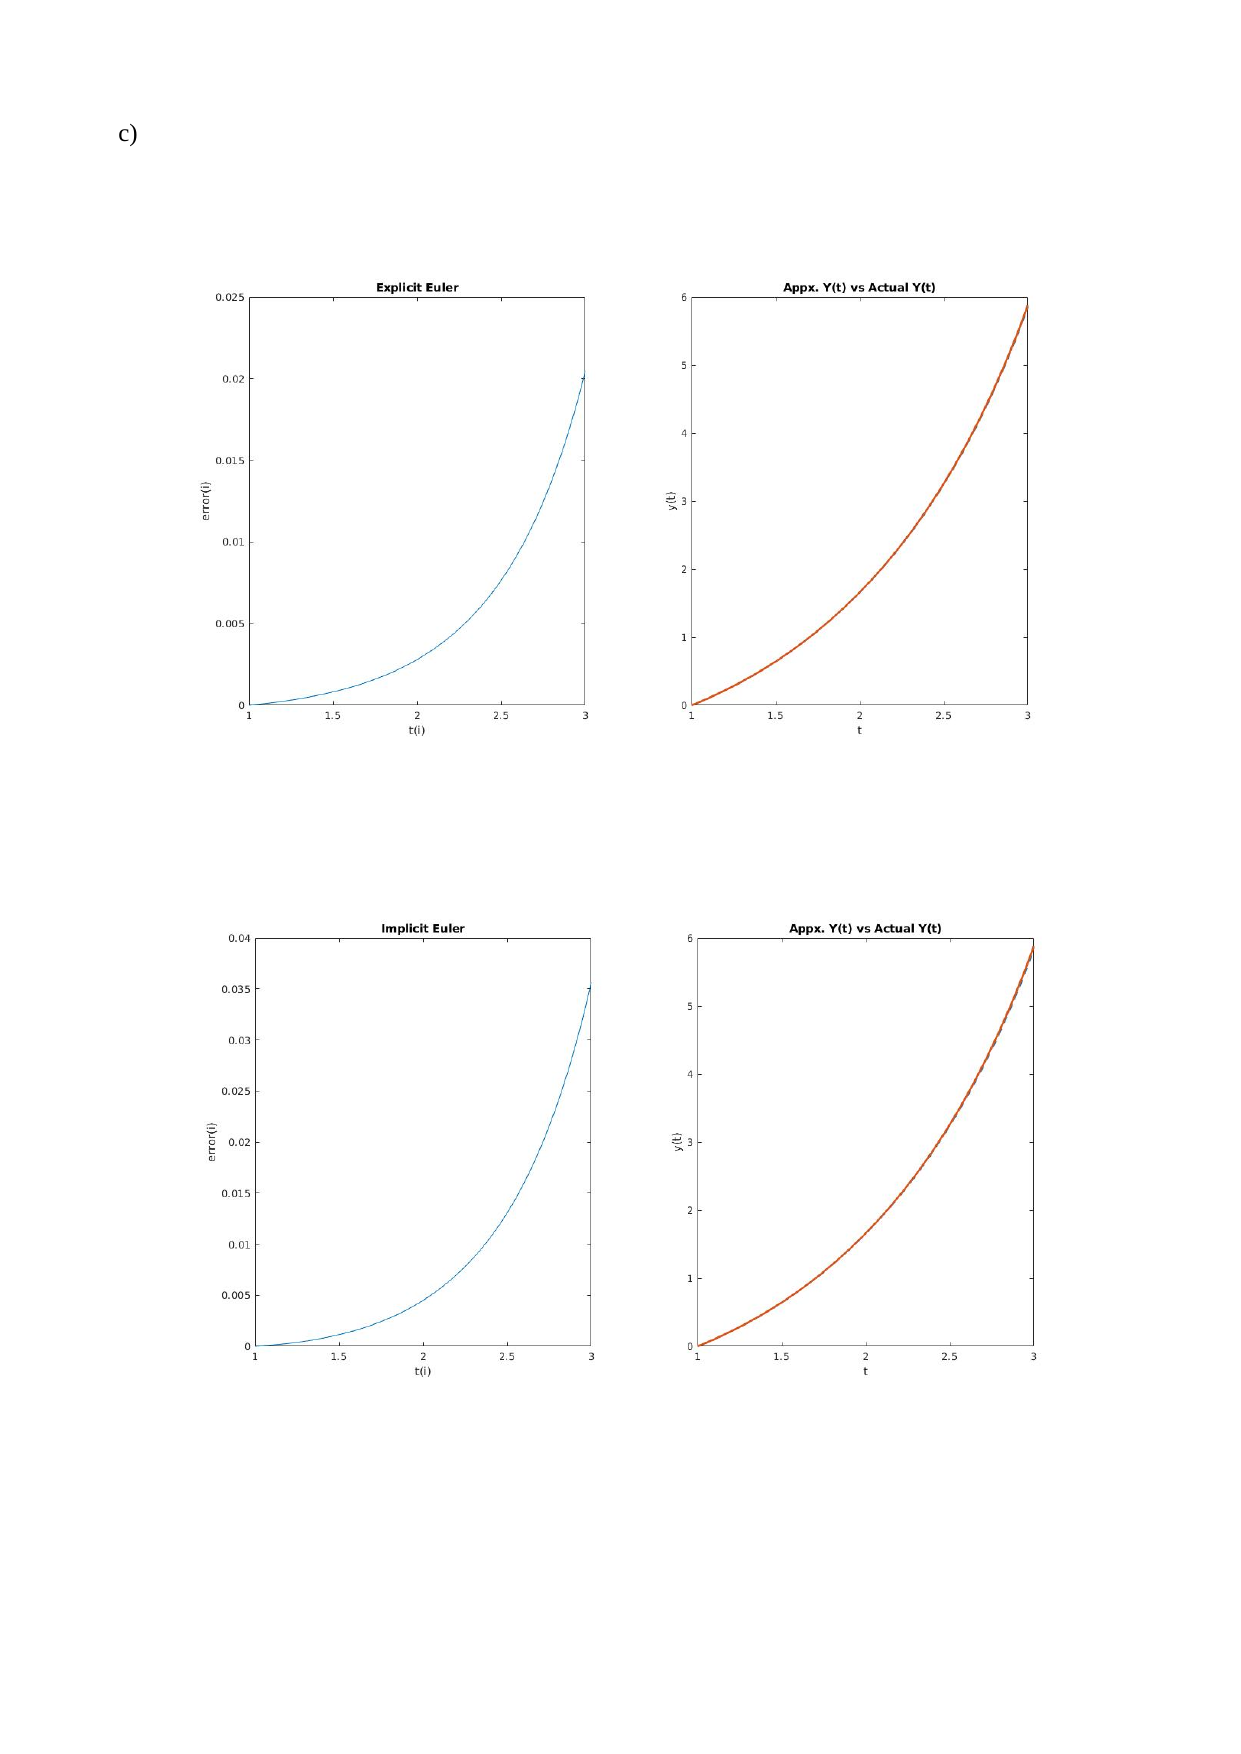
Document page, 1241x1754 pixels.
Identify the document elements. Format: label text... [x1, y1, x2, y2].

picture [124, 900, 1129, 1401]
text c) [118, 118, 1122, 147]
picture [118, 260, 1123, 760]
